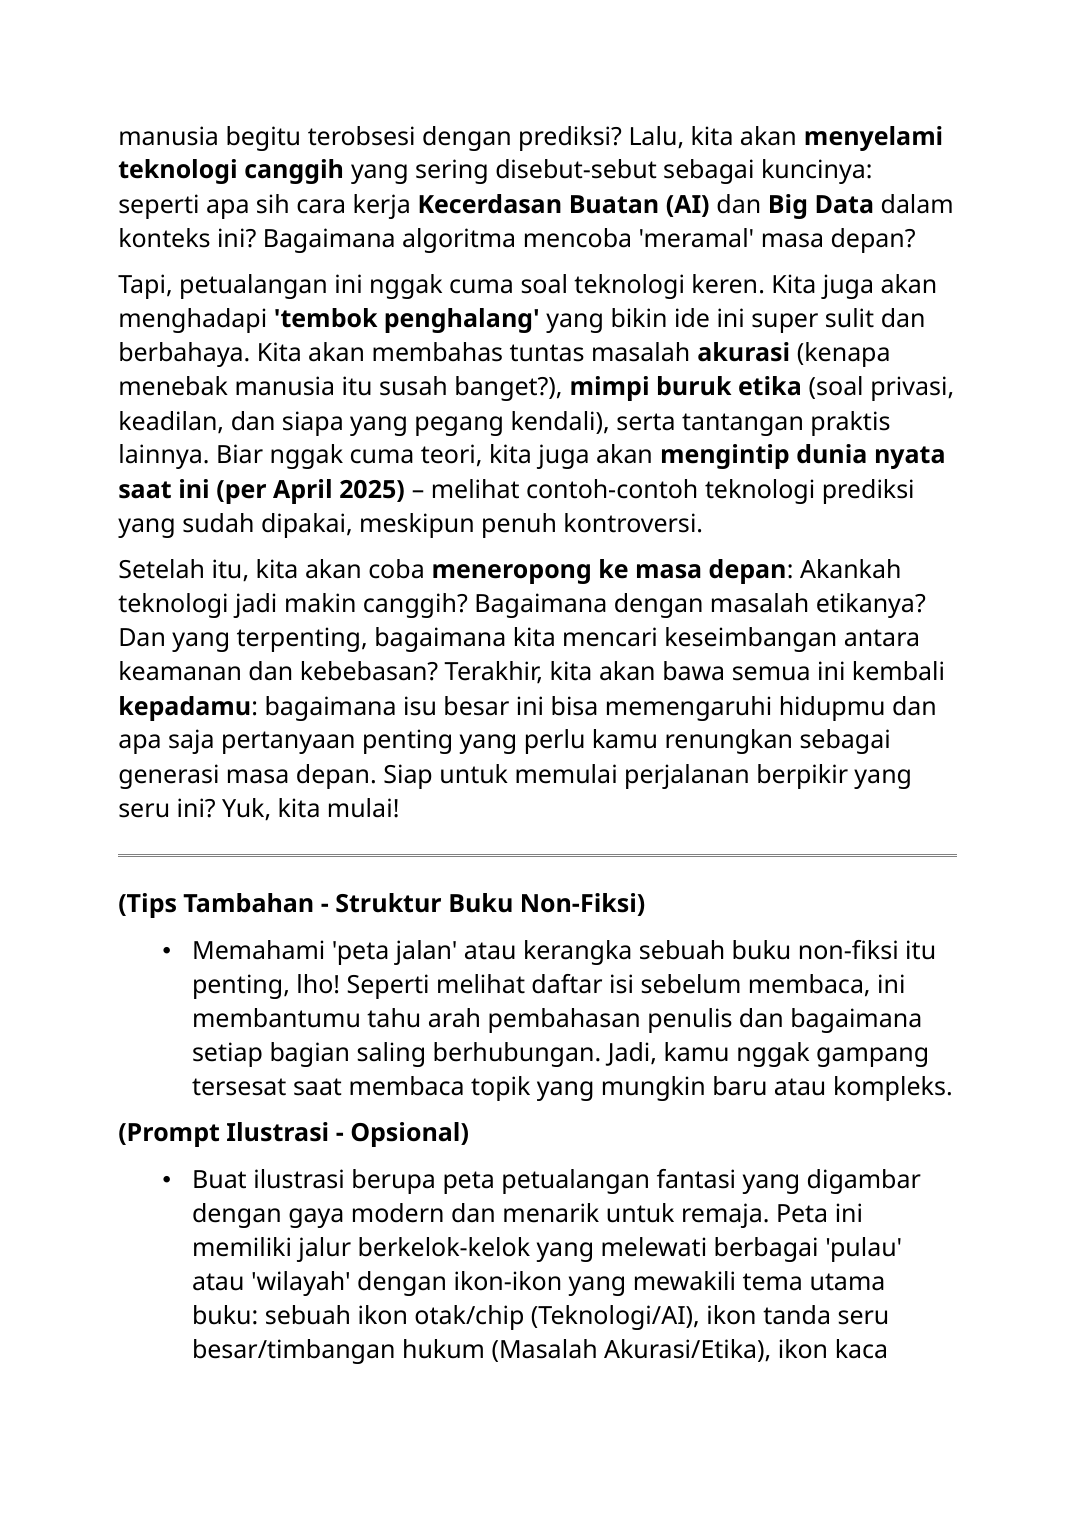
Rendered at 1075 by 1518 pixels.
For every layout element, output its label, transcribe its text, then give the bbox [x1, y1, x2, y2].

list Memahami 'peta jalan' atau kerangka sebuah buku non-fiksi itu penting, lho! Seperti melihat daftar isi sebelum membaca, ini membantumu tahu arah pembahasan penulis dan bagaimana setiap bagian saling berhubungan. Jadi, kamu nggak gampang tersesat saat membaca topik yang mungkin baru atau kompleks. [162, 932, 957, 1103]
text Setelah itu, kita akan coba meneropong ke masa depan: Akankah teknologi jadi makin canggih? Bagaimana dengan masalah etikanya? Dan yang terpenting, bagaimana kita mencari keseimbangan antara keamanan dan kebebasan? Terakhir, kita akan bawa semua ini kembali kepadamu: bagaimana isu besar ini bisa memengaruhi hidupmu dan apa saja pertanyaan penting yang perlu kamu renungkan sebagai generasi masa depan. Siap untuk memulai perjalanan berpikir yang seru ini? Yuk, kita mulai! [118, 552, 957, 824]
text manusia begitu terobsesi dengan prediksi? Lalu, kita akan menyelami teknologi canggih yang sering disebut-sebut sebagai kuncinya: seperti apa sih cara kerja Kecerdasan Buatan (AI) dan Big Data dalam konteks ini? Bagaimana algoritma mencoba 'meramal' masa depan? [118, 118, 957, 254]
text (Tips Tambahan - Struktur Buku Non-Fiksi) [118, 886, 957, 920]
text Tapi, petualangan ini nggak cuma soal teknologi keren. Kita juga akan menghadapi 'tembok penghalang' yang bikin ide ini super sulit dan berbahaya. Kita akan membahas tuntas masalah akurasi (kenapa menebak manusia itu susah banget?), mimpi buruk etika (soal privasi, keadilan, dan siapa yang pegang kendali), serta tantangan praktis lainnya. Biar nggak cuma teori, kita juga akan mengintip dunia nyata saat ini (per April 2025) – melihat contoh-contoh teknologi prediksi yang sudah dipakai, meskipun penuh kontroversi. [118, 267, 957, 539]
text (Prompt Ilustrasi - Opsional) [118, 1115, 957, 1149]
list Buat ilustrasi berupa peta petualangan fantasi yang digambar dengan gaya modern dan menarik untuk remaja. Peta ini memiliki jalur berkelok-kelok yang melewati berbagai 'pulau' atau 'wilayah' dengan ikon-ikon yang mewakili tema utama buku: sebuah ikon otak/chip (Teknologi/AI), ikon tanda seru besar/timbangan hukum (Masalah Akurasi/Etika), ikon kaca [162, 1162, 957, 1366]
